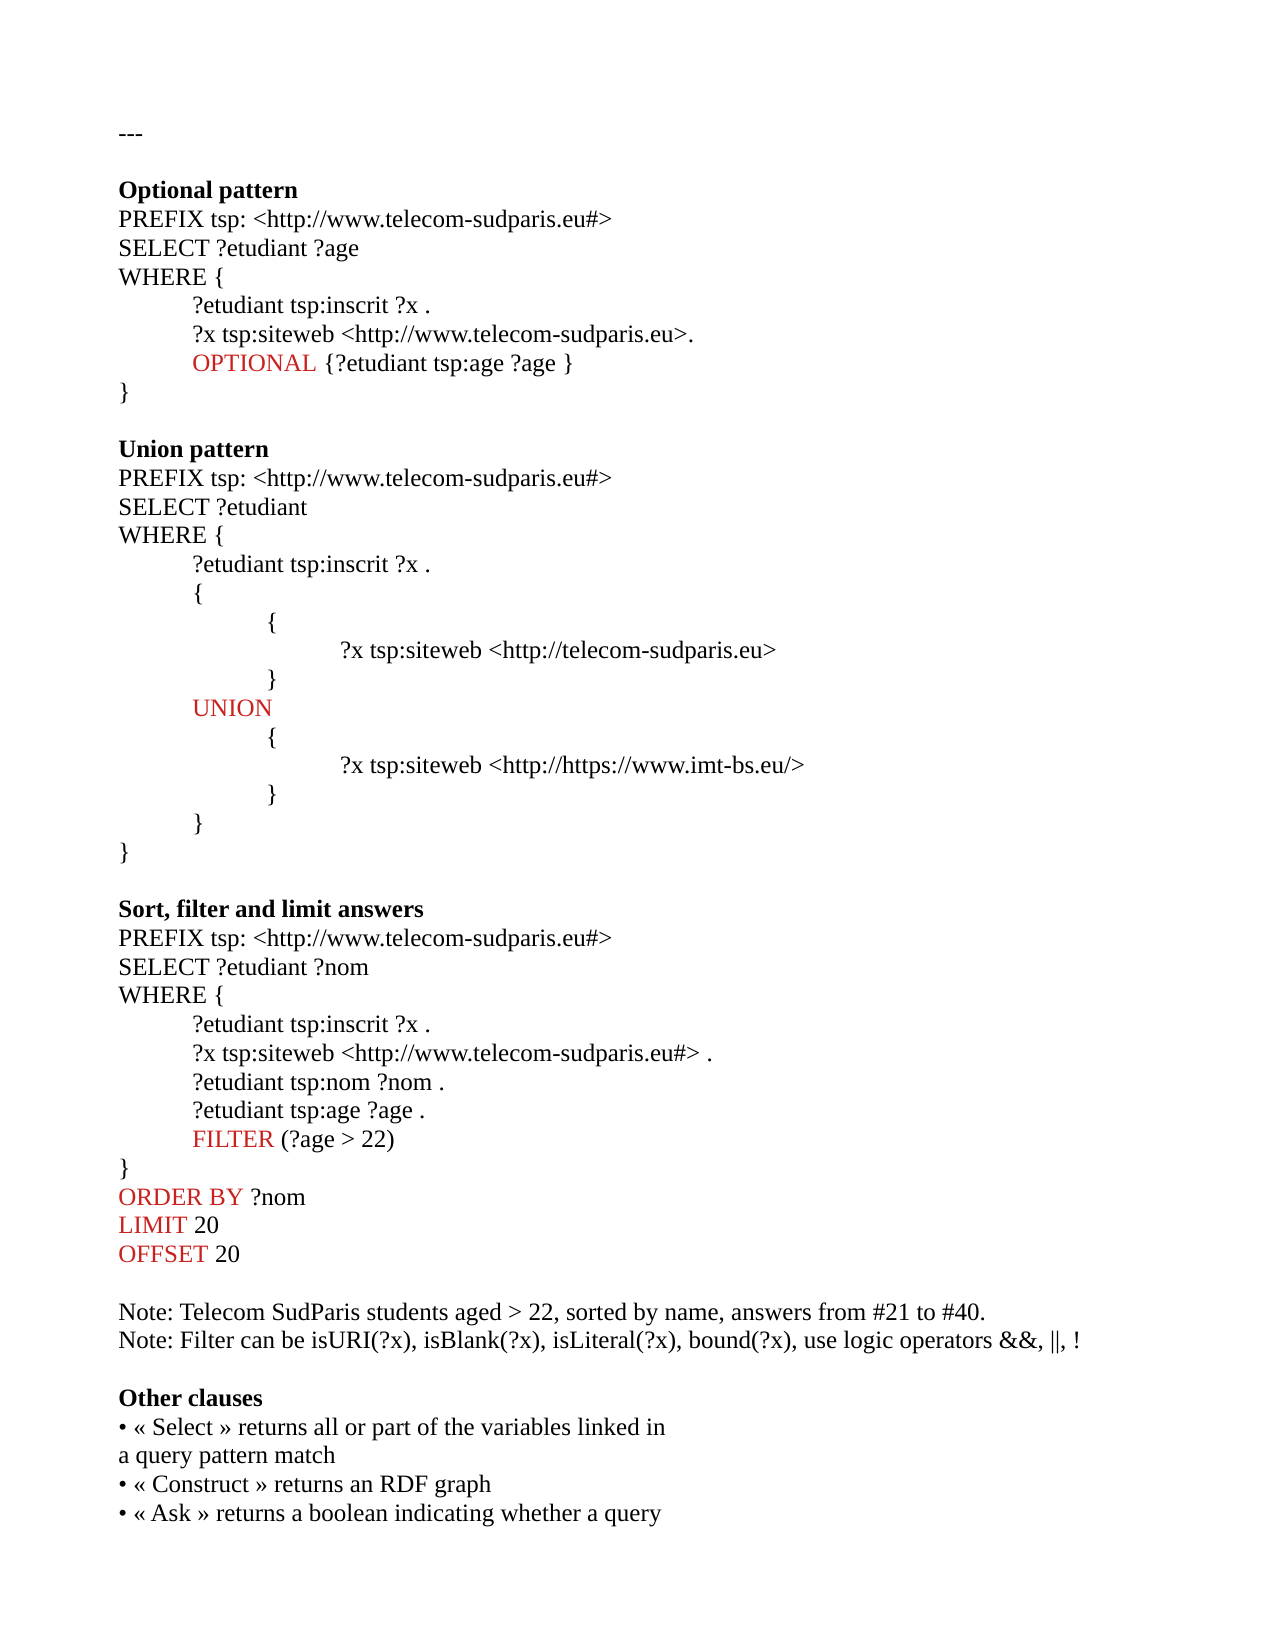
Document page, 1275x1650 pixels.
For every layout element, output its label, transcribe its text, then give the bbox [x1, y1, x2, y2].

text } [118, 377, 1157, 406]
text WHERE { [118, 262, 1157, 291]
text OPTIONAL {?etudiant tsp:age ?age } [118, 348, 1157, 377]
text Sort, filter and limit answers [118, 894, 1157, 923]
text PREFIX tsp: <http://www.telecom-sudparis.eu#> [118, 923, 1157, 952]
text Union pattern [118, 434, 1157, 463]
text a query pattern match [118, 1441, 1157, 1469]
text • « Construct » returns an RDF graph [118, 1469, 1157, 1498]
text --- [118, 118, 1157, 147]
text { [118, 722, 1157, 751]
text ?etudiant tsp:inscrit ?x . [118, 549, 1157, 578]
text UNION [118, 693, 1157, 722]
text ?etudiant tsp:age ?age . [118, 1096, 1157, 1124]
text } [118, 779, 1157, 808]
text } [118, 837, 1157, 866]
text LIMIT 20 [118, 1211, 1157, 1239]
text } [118, 1153, 1157, 1182]
text ?x tsp:siteweb <http://telecom-sudparis.eu> [118, 636, 1157, 664]
text WHERE { [118, 521, 1157, 549]
text ?etudiant tsp:nom ?nom . [118, 1067, 1157, 1096]
text PREFIX tsp: <http://www.telecom-sudparis.eu#> [118, 204, 1157, 233]
text } [118, 808, 1157, 837]
text Other clauses [118, 1383, 1157, 1412]
text FILTER (?age > 22) [118, 1124, 1157, 1153]
text ?etudiant tsp:inscrit ?x . [118, 291, 1157, 319]
text Note: Telecom SudParis students aged > 22, sorted by name, answers from #21 to #40. [118, 1297, 1157, 1326]
text ?etudiant tsp:inscrit ?x . [118, 1009, 1157, 1038]
text • « Ask » returns a boolean indicating whether a query [118, 1498, 1157, 1527]
text • « Select » returns all or part of the variables linked in [118, 1412, 1157, 1441]
text PREFIX tsp: <http://www.telecom-sudparis.eu#> [118, 463, 1157, 492]
text ?x tsp:siteweb <http://www.telecom-sudparis.eu#> . [118, 1038, 1157, 1067]
text OFFSET 20 [118, 1239, 1157, 1268]
text { [118, 607, 1157, 636]
text ?x tsp:siteweb <http://www.telecom-sudparis.eu>. [118, 319, 1157, 348]
text ?x tsp:siteweb <http://https://www.imt-bs.eu/> [118, 751, 1157, 779]
text SELECT ?etudiant ?age [118, 233, 1157, 262]
text SELECT ?etudiant [118, 492, 1157, 521]
text { [118, 578, 1157, 607]
text Optional pattern [118, 176, 1157, 204]
text WHERE { [118, 981, 1157, 1009]
text SELECT ?etudiant ?nom [118, 952, 1157, 981]
text ORDER BY ?nom [118, 1182, 1157, 1211]
text } [118, 664, 1157, 693]
text Note: Filter can be isURI(?x), isBlank(?x), isLiteral(?x), bound(?x), use logic operators &&, ||, ! [118, 1326, 1157, 1354]
